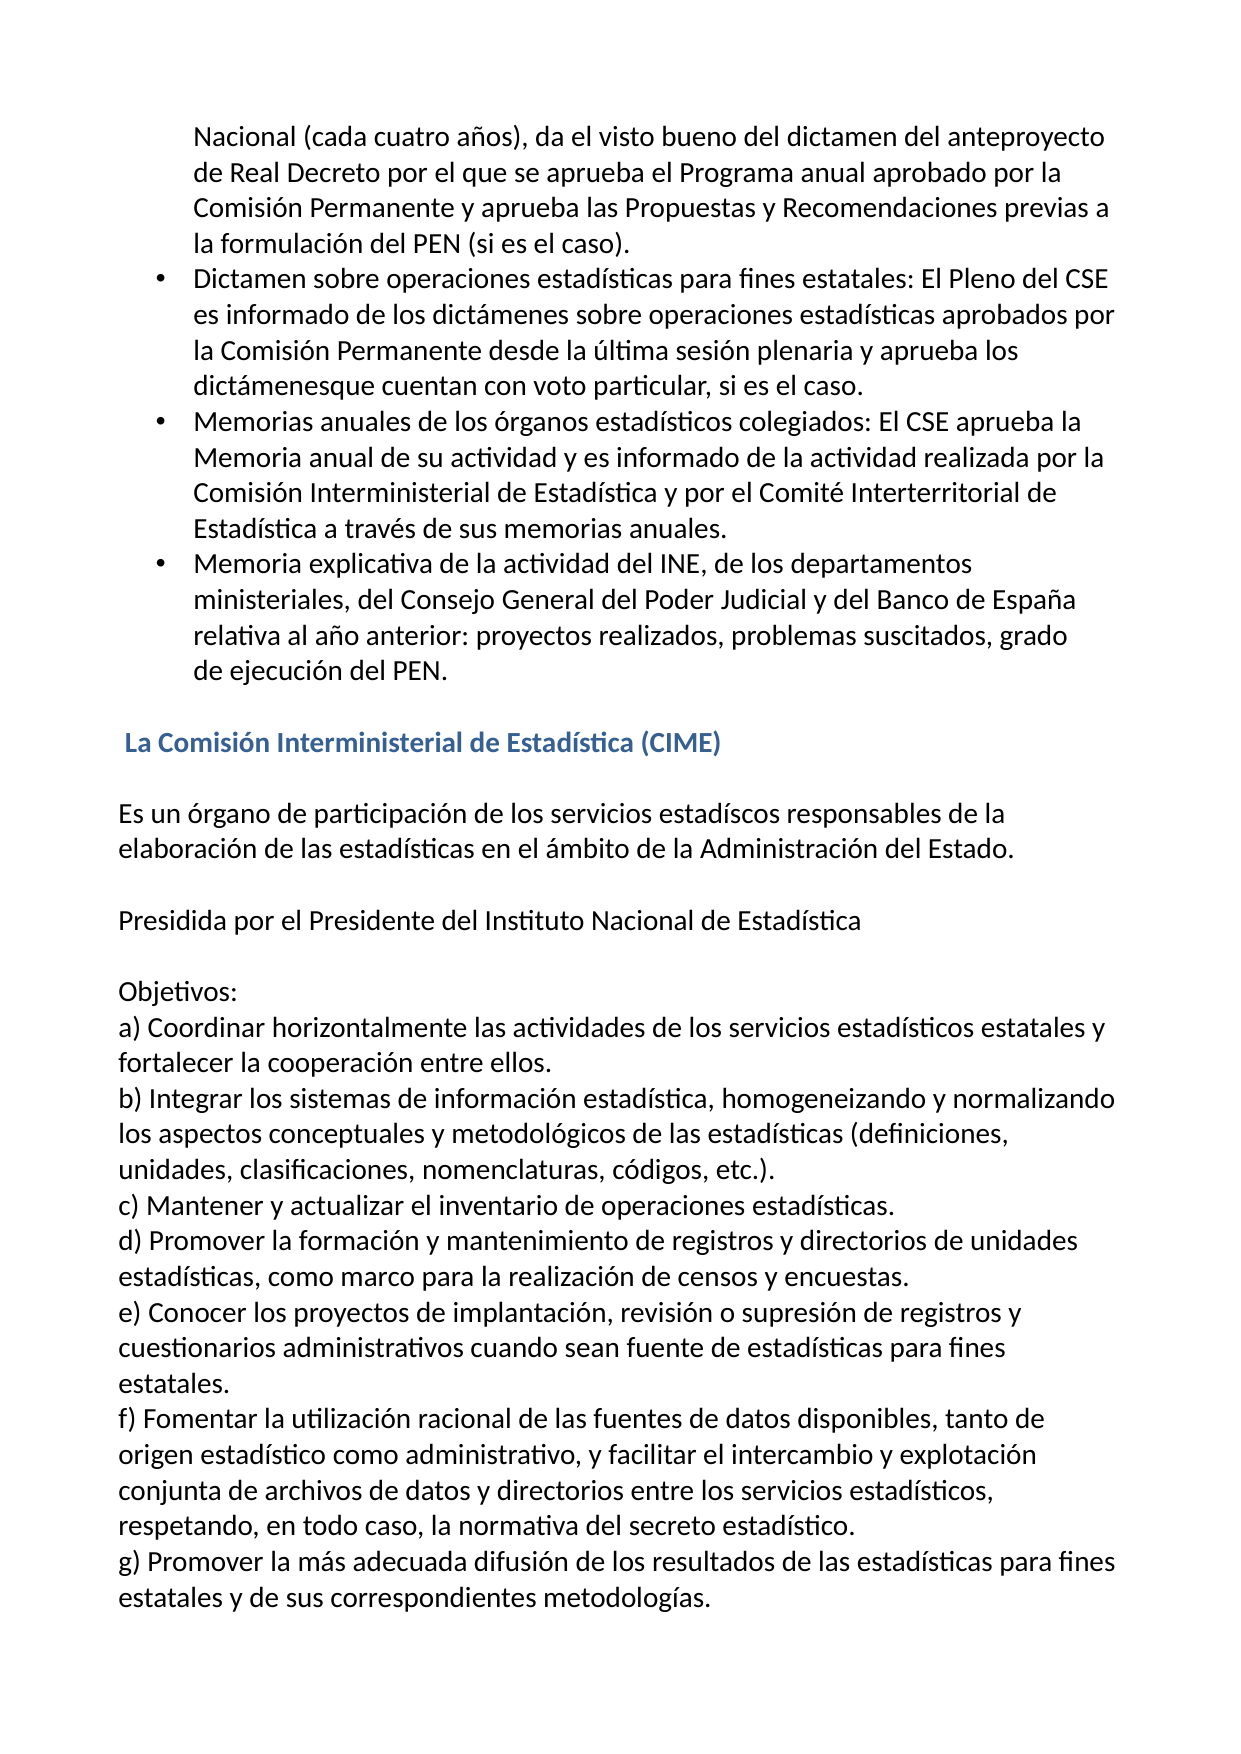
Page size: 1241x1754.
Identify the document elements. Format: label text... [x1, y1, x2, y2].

list Estadística a través de sus memorias anuales. [156, 510, 1122, 546]
text f) Fomentar la utilización racional de las fuentes de datos disponibles, tanto de origen estadístico como administrativo, y facilitar el intercambio y explotación conjunta de archivos de datos y directorios entre los servicios estadísticos, respetando, en todo caso, la normativa del secreto estadístico. [118, 1401, 1122, 1543]
text c) Mantener y actualizar el inventario de operaciones estadísticas. [118, 1187, 1122, 1222]
list Memoria anual de su actividad y es informado de la actividad realizada por la [156, 439, 1122, 474]
text g) Promover la más adecuada difusión de los resultados de las estadísticas para fines [118, 1543, 1122, 1579]
list Comisión Interministerial de Estadística y por el Comité Interterritorial de [156, 474, 1122, 510]
text estatales y de sus correspondientes metodologías. [118, 1579, 1122, 1614]
text b) Integrar los sistemas de información estadística, homogeneizando y normalizando [118, 1080, 1122, 1116]
text Objetivos: [118, 973, 1122, 1009]
text Es un órgano de participación de los servicios estadíscos responsables de la elaboración de las estadísticas en el ámbito de la Administración del Estado. [118, 795, 1122, 866]
text estatales. [118, 1365, 1122, 1401]
text d) Promover la formación y mantenimiento de registros y directorios de unidades [118, 1222, 1122, 1258]
text los aspectos conceptuales y metodológicos de las estadísticas (definiciones, [118, 1116, 1122, 1151]
text Presidida por el Presidente del Instituto Nacional de Estadística [118, 902, 1122, 937]
text cuestionarios administrativos cuando sean fuente de estadísticas para fines [118, 1329, 1122, 1365]
list Memorias anuales de los órganos estadísticos colegiados: El CSE aprueba la [156, 403, 1122, 439]
text La Comisión Interministerial de Estadística (CIME) [118, 724, 1122, 759]
text e) Conocer los proyectos de implantación, revisión o supresión de registros y [118, 1294, 1122, 1329]
list Nacional (cada cuatro años), da el visto bueno del dictamen del anteproyecto de Real Decreto por el que se aprueba el Programa anual aprobado por la Comisión Permanente y aprueba las Propuestas y Recomendaciones previas a la formulación del PEN (si es el caso). [156, 118, 1122, 261]
text a) Coordinar horizontalmente las actividades de los servicios estadísticos estatales y [118, 1009, 1122, 1044]
list de ejecución del PEN. [156, 652, 1122, 688]
text fortalecer la cooperación entre ellos. [118, 1044, 1122, 1080]
text unidades, clasificaciones, nomenclaturas, códigos, etc.). [118, 1151, 1122, 1187]
text estadísticas, como marco para la realización de censos y encuestas. [118, 1258, 1122, 1294]
list Dictamen sobre operaciones estadísticas para fines estatales: El Pleno del CSE es informado de los dictámenes sobre operaciones estadísticas aprobados por la Comisión Permanente desde la última sesión plenaria y aprueba los dictámenesque cuentan con voto particular, si es el caso. [156, 261, 1122, 403]
list Memoria explicativa de la actividad del INE, de los departamentos ministeriales, del Consejo General del Poder Judicial y del Banco de España relativa al año anterior: proyectos realizados, problemas suscitados, grado [156, 546, 1122, 652]
